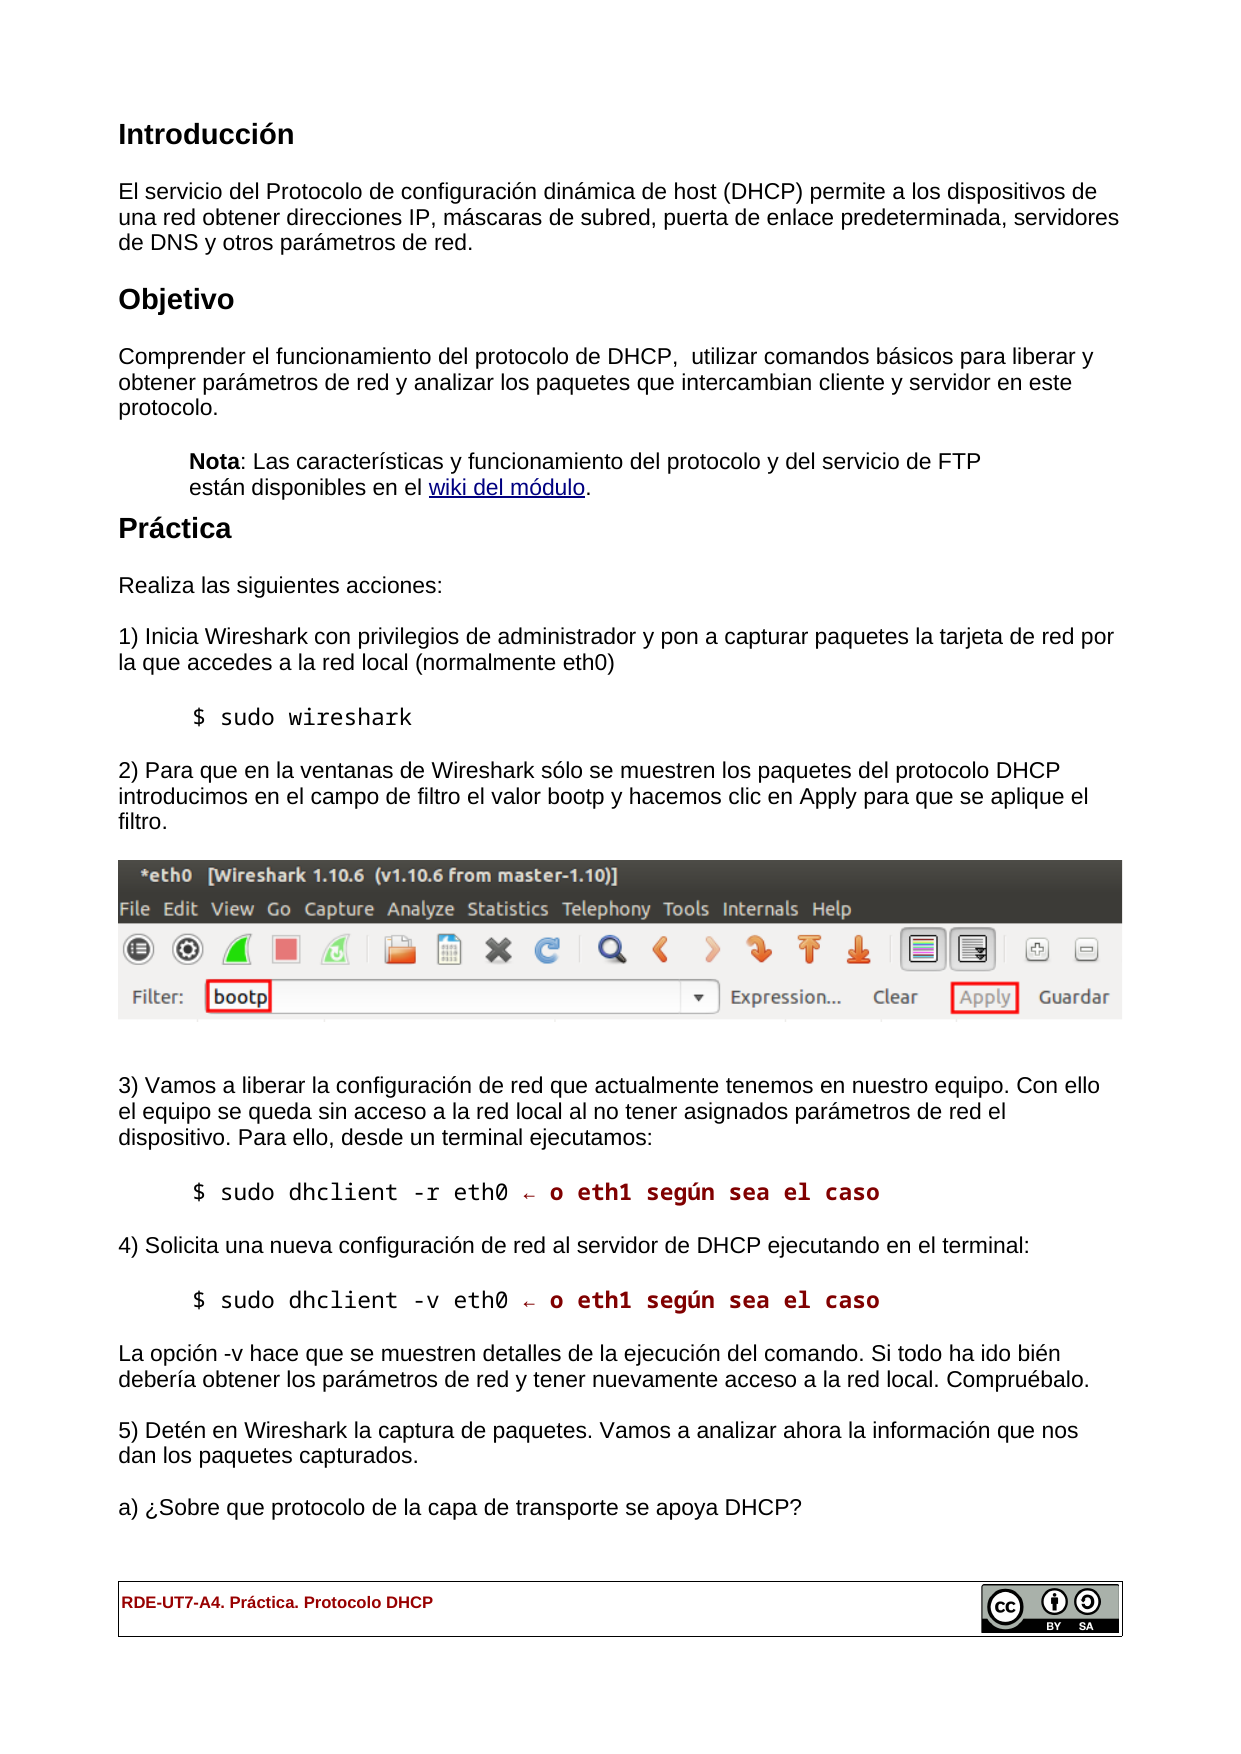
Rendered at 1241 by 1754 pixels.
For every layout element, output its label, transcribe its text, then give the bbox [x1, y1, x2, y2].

subtitle Práctica [118, 512, 1122, 545]
text Comprender el funcionamiento del protocolo de DHCP, utilizar comandos básicos para liberar y obtener parámetros de red y analizar los paquetes que intercambian cliente y servidor en este protocolo. [118, 344, 1122, 421]
text El servicio del Protocolo de configuración dinámica de host (DHCP) permite a los dispositivos de una red obtener direcciones IP, máscaras de subred, puerta de enlace predeterminada, servidores de DNS y otros parámetros de red. [118, 179, 1122, 256]
picture [118, 860, 1123, 1022]
subtitle Introducción [118, 118, 1122, 151]
text 3) Vamos a liberar la configuración de red que actualmente tenemos en nuestro equipo. Con ello el equipo se queda sin acceso a la red local al no tener asignados parámetros de red el dispositivo. Para ello, desde un terminal ejecutamos: [118, 1073, 1122, 1150]
text a) ¿Sobre que protocolo de la capa de transporte se apoya DHCP? [118, 1494, 1122, 1520]
text 1) Inicia Wireshark con privilegios de administrador y pon a capturar paquetes la tarjeta de red por la que accedes a la red local (normalmente eth0) [118, 624, 1122, 675]
text Realiza las siguientes acciones: [118, 573, 1122, 598]
text La opción -v hace que se muestren detalles de la ejecución del comando. Si todo ha ido bién debería obtener los parámetros de red y tener nuevamente acceso a la red local. Compruébalo. [118, 1341, 1122, 1392]
text 2) Para que en la ventanas de Wireshark sólo se muestren los paquetes del protocolo DHCP introducimos en el campo de filtro el valor bootp y hacemos clic en Apply para que se aplique el filtro. [118, 758, 1122, 835]
subtitle Objetivo [118, 283, 1122, 316]
text 5) Detén en Wireshark la captura de paquetes. Vamos a analizar ahora la información que nos dan los paquetes capturados. [118, 1418, 1122, 1469]
text $ sudo dhclient -r eth0 ← o eth1 según sea el caso [192, 1176, 1122, 1207]
text $ sudo dhclient -v eth0 ← o eth1 según sea el caso [192, 1284, 1122, 1315]
text 4) Solicita una nueva configuración de red al servidor de DHCP ejecutando en el terminal: [118, 1233, 1122, 1258]
text Nota: Las características y funcionamiento del protocolo y del servicio de FTP están disponibles en el wiki del módulo. [189, 448, 1004, 500]
text $ sudo wireshark [192, 701, 1122, 732]
picture [981, 1584, 1119, 1633]
